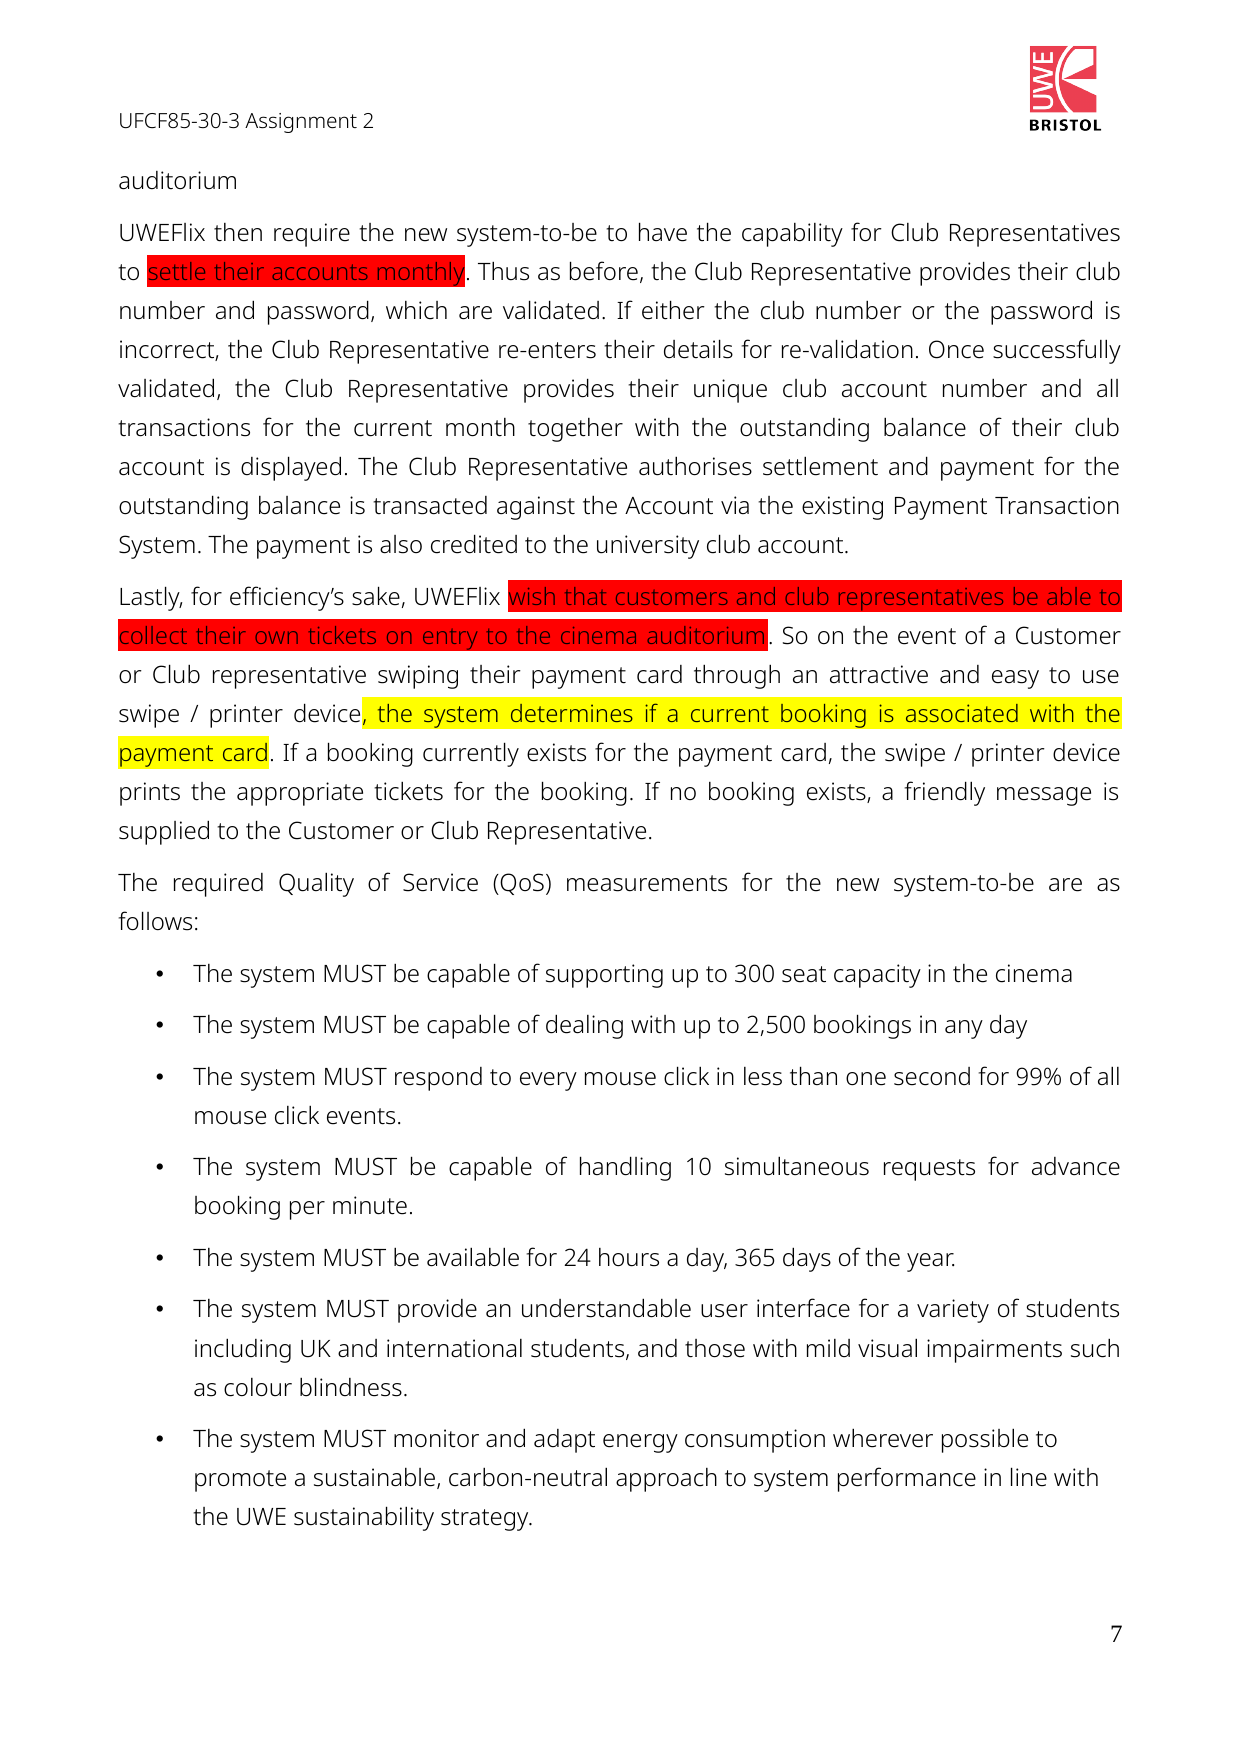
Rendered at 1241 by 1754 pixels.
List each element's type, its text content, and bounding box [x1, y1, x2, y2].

text Lastly, for efficiency’s sake, UWEFlix wish that customers and club representatives be able to collect their own tickets on entry to the cinema auditorium. So on the event of a Customer or Club representative swiping their payment card through an attractive and easy to use swipe / printer device, the system determines if a current booking is associated with the payment card. If a booking currently exists for the payment card, the swipe / printer device prints the appropriate tickets for the booking. If no booking exists, a friendly message is supplied to the Customer or Club Representative. [118, 580, 1122, 847]
list The system MUST be capable of dealing with up to 2,500 bookings in any day [156, 1008, 1122, 1041]
list The system MUST be capable of supporting up to 300 seat capacity in the cinema [156, 956, 1122, 989]
list The system MUST be available for 24 hours a day, 365 days of the year. [156, 1241, 1122, 1273]
text auditorium [118, 164, 1122, 197]
picture [1012, 35, 1119, 141]
list The system MUST monitor and adapt energy consumption wherever possible to promote a sustainable, carbon-neutral approach to system performance in line with the UWE sustainability strategy. [156, 1422, 1122, 1533]
list The system MUST be capable of handling 10 simultaneous requests for advance booking per minute. [156, 1150, 1122, 1222]
list The system MUST provide an understandable user interface for a variety of students including UK and international students, and those with mild visual impairments such as colour blindness. [156, 1292, 1122, 1403]
text UWEFlix then require the new system-to-be to have the capability for Club Representatives to settle their accounts monthly. Thus as before, the Club Representative provides their club number and password, which are validated. If either the club number or the password is incorrect, the Club Representative re-enters their details for re-validation. Once successfully validated, the Club Representative provides their unique club account number and all transactions for the current month together with the outstanding balance of their club account is displayed. The Club Representative authorises settlement and payment for the outstanding balance is transacted against the Account via the existing Payment Transaction System. The payment is also credited to the university club account. [118, 216, 1122, 561]
text The required Quality of Service (QoS) measurements for the new system-to-be are as follows: [118, 866, 1122, 937]
list The system MUST respond to every mouse click in less than one second for 99% of all mouse click events. [156, 1059, 1122, 1131]
